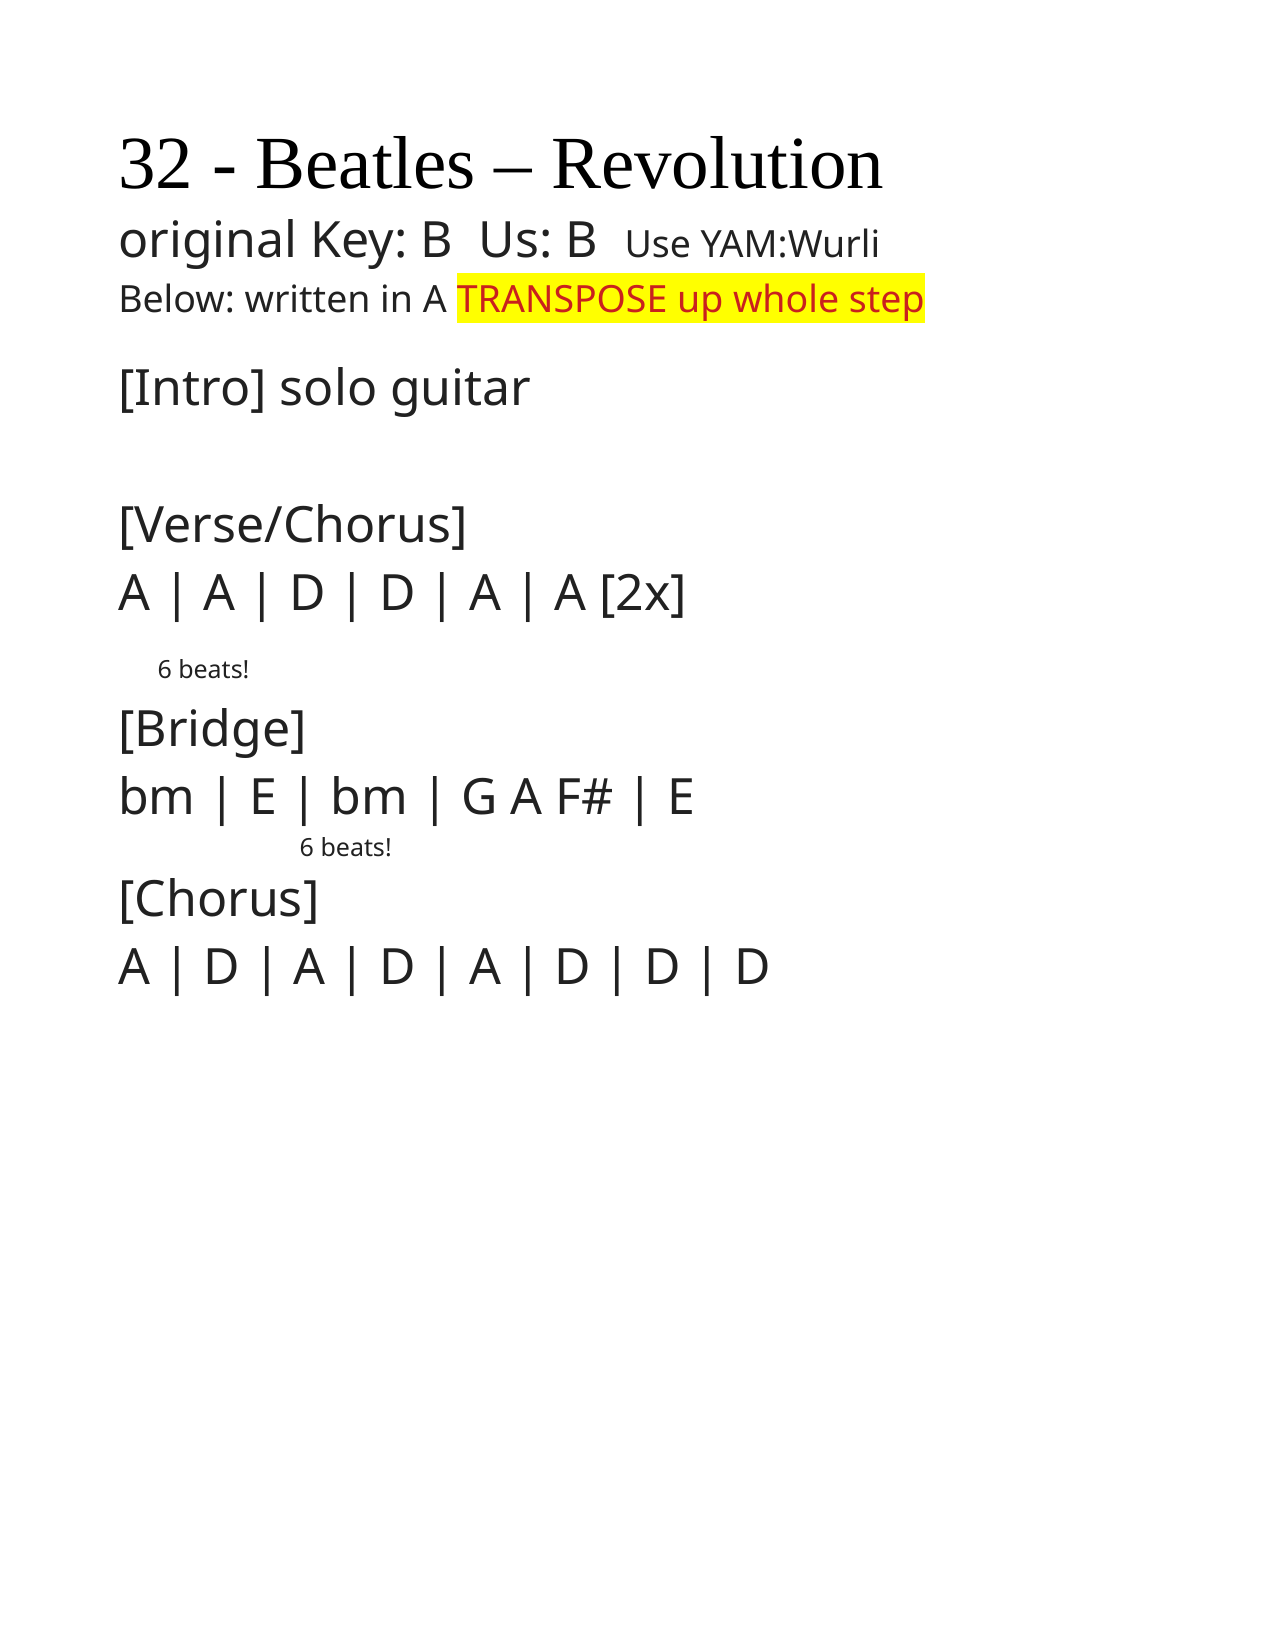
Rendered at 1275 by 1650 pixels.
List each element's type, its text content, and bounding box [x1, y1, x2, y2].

text [Bridge] [118, 693, 1157, 761]
text A | A | D | D | A | A [2x] [118, 557, 1157, 625]
text [Chorus] [118, 863, 1157, 931]
text original Key: B Us: B Use YAM:Wurli [118, 204, 1157, 272]
text 6 beats! [118, 625, 1157, 693]
text [Intro] solo guitar [118, 352, 1157, 420]
text Below: written in A TRANSPOSE up whole step [118, 272, 1157, 323]
text A | D | A | D | A | D | D | D [118, 931, 1157, 999]
text [Verse/Chorus] [118, 488, 1157, 557]
text bm | E | bm | G A F# | E [118, 761, 1157, 829]
text 6 beats! [118, 829, 1157, 863]
text 32 - Beatles – Revolution [118, 118, 1157, 204]
